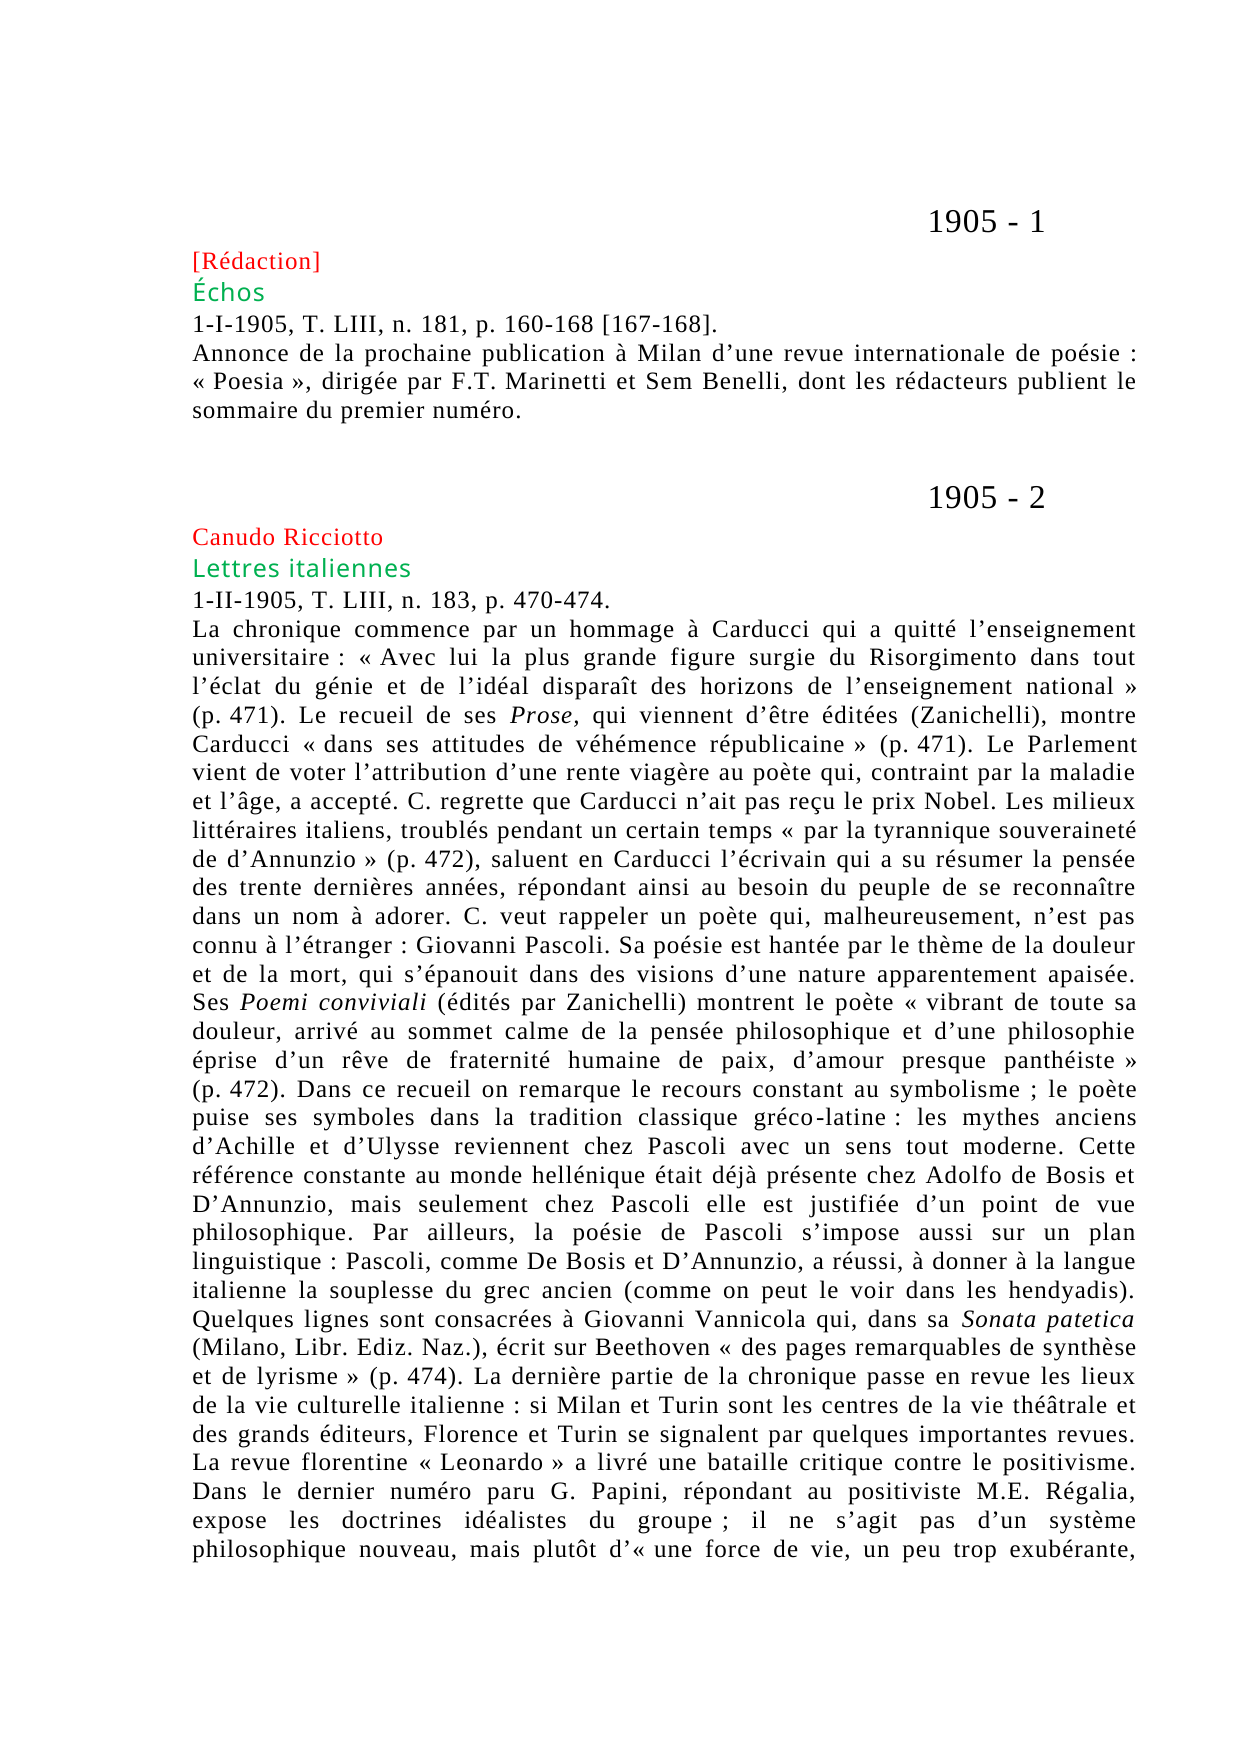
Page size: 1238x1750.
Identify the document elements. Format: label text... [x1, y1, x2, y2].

text La chronique commence par un hommage à Carducci qui a quitté l’enseignement universitaire : « Avec lui la plus grande figure surgie du Risorgimento dans tout l’éclat du génie et de l’idéal disparaît des horizons de l’enseignement national » (p. 471). Le recueil de ses Prose, qui viennent d’être éditées (Zanichelli), montre Carducci « dans ses attitudes de véhémence républicaine » (p. 471). Le Parlement vient de voter l’attribution d’une rente viagère au poète qui, contraint par la maladie et l’âge, a accepté. C. regrette que Carducci n’ait pas reçu le prix Nobel. Les milieux littéraires italiens, troublés pendant un certain temps « par la tyrannique souveraineté de d’Annunzio » (p. 472), saluent en Carducci l’écrivain qui a su résumer la pensée des trente dernières années, répondant ainsi au besoin du peuple de se reconnaître dans un nom à adorer. C. veut rappeler un poète qui, malheureusement, n’est pas connu à l’étranger : Giovanni Pascoli. Sa poésie est hantée par le thème de la douleur et de la mort, qui s’épanouit dans des visions d’une nature apparentement apaisée. Ses Poemi conviviali (édités par Zanichelli) montrent le poète « vibrant de toute sa douleur, arrivé au sommet calme de la pensée philosophique et d’une philosophie éprise d’un rêve de fraternité humaine de paix, d’amour presque panthéiste » (p. 472). Dans ce recueil on remarque le recours constant au symbolisme ; le poète puise ses symboles dans la tradition classique gréco‑latine : les mythes anciens d’Achille et d’Ulysse reviennent chez Pascoli avec un sens tout moderne. Cette référence constante au monde hellénique était déjà présente chez Adolfo de Bosis et D’Annunzio, mais seulement chez Pascoli elle est justifiée d’un point de vue philosophique. Par ailleurs, la poésie de Pascoli s’impose aussi sur un plan linguistique : Pascoli, comme De Bosis et D’Annunzio, a réussi, à donner à la langue italienne la souplesse du grec ancien (comme on peut le voir dans les hendyadis). Quelques lignes sont consacrées à Giovanni Vannicola qui, dans sa Sonata patetica (Milano, Libr. Ediz. Naz.), écrit sur Beethoven « des pages remarquables de synthèse et de lyrisme » (p. 474). La dernière partie de la chronique passe en revue les lieux de la vie culturelle italienne : si Milan et Turin sont les centres de la vie théâtrale et des grands éditeurs, Florence et Turin se signalent par quelques importantes revues. La revue florentine « Leonardo » a livré une bataille critique contre le positivisme. Dans le dernier numéro paru G. Papini, répondant au positiviste M.E. Régalia, expose les doctrines idéalistes du groupe ; il ne s’agit pas d’un système philosophique nouveau, mais plutôt d’« une force de vie, un peu trop exubérante, [192, 614, 1137, 1562]
text Échos [192, 275, 1046, 309]
text [Rédaction] [192, 246, 1046, 275]
text Annonce de la prochaine publication à Milan d’une revue internationale de poésie : « Poesia », dirigée par F.T. Marinetti et Sem Benelli, dont les rédacteurs publient le sommaire du premier numéro. [192, 338, 1137, 424]
text 1‑I‑1905, T. LIII, n. 181, p. 160‑168 [167‑168]. [192, 309, 1137, 338]
text Lettres italiennes [192, 551, 1046, 585]
subtitle 1905 ‑ 2 [192, 478, 1046, 516]
text Canudo Ricciotto [192, 522, 1046, 551]
text 1‑II‑1905, T. LIII, n. 183, p. 470‑474. [192, 585, 1137, 614]
subtitle 1905 ‑ 1 [192, 201, 1046, 240]
